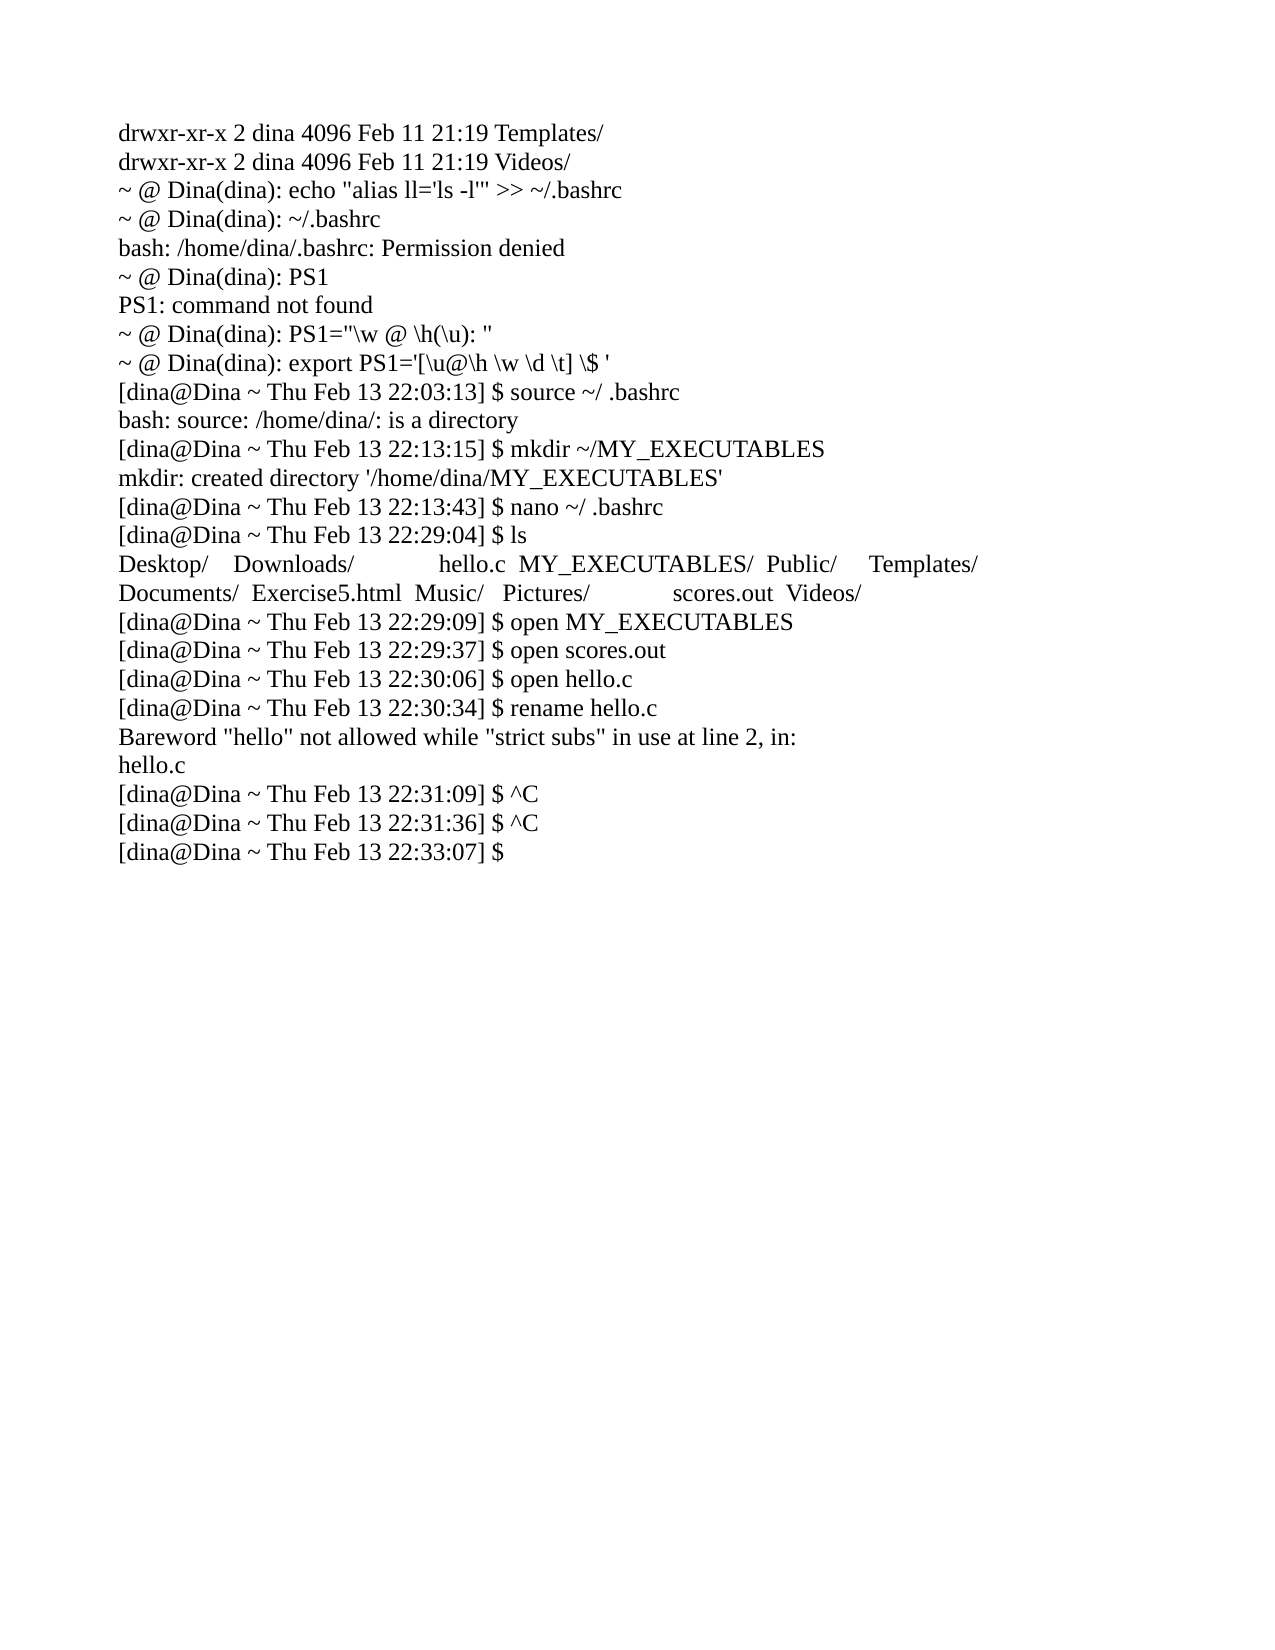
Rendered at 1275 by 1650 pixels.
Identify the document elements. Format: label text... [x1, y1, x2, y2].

text drwxr-xr-x 2 dina 4096 Feb 11 21:19 Videos/ [118, 147, 1157, 176]
text [dina@Dina ~ Thu Feb 13 22:29:37] $ open scores.out [118, 636, 1157, 664]
text mkdir: created directory '/home/dina/MY_EXECUTABLES' [118, 463, 1157, 492]
text bash: /home/dina/.bashrc: Permission denied [118, 233, 1157, 262]
text drwxr-xr-x 2 dina 4096 Feb 11 21:19 Templates/ [118, 118, 1157, 147]
text [dina@Dina ~ Thu Feb 13 22:31:36] $ ^C [118, 808, 1157, 837]
text ~ @ Dina(dina): echo "alias ll='ls -l'" >> ~/.bashrc [118, 176, 1157, 204]
text [dina@Dina ~ Thu Feb 13 22:13:15] $ mkdir ~/MY_EXECUTABLES [118, 434, 1157, 463]
text ~ @ Dina(dina): PS1 [118, 262, 1157, 291]
text Desktop/ Downloads/ hello.c MY_EXECUTABLES/ Public/ Templates/ [118, 549, 1157, 578]
text bash: source: /home/dina/: is a directory [118, 406, 1157, 434]
text [dina@Dina ~ Thu Feb 13 22:30:34] $ rename hello.c [118, 693, 1157, 722]
text ~ @ Dina(dina): PS1="\w @ \h(\u): " [118, 319, 1157, 348]
text [dina@Dina ~ Thu Feb 13 22:13:43] $ nano ~/ .bashrc [118, 492, 1157, 521]
text Documents/ Exercise5.html Music/ Pictures/ scores.out Videos/ [118, 578, 1157, 607]
text Bareword "hello" not allowed while "strict subs" in use at line 2, in: [118, 722, 1157, 751]
text [dina@Dina ~ Thu Feb 13 22:33:07] $ [118, 837, 1157, 866]
text [dina@Dina ~ Thu Feb 13 22:31:09] $ ^C [118, 779, 1157, 808]
text ~ @ Dina(dina): ~/.bashrc [118, 204, 1157, 233]
text [dina@Dina ~ Thu Feb 13 22:29:09] $ open MY_EXECUTABLES [118, 607, 1157, 636]
text [dina@Dina ~ Thu Feb 13 22:29:04] $ ls [118, 521, 1157, 549]
text [dina@Dina ~ Thu Feb 13 22:30:06] $ open hello.c [118, 664, 1157, 693]
text PS1: command not found [118, 291, 1157, 319]
text ~ @ Dina(dina): export PS1='[\u@\h \w \d \t] \$ ' [118, 348, 1157, 377]
text hello.c [118, 751, 1157, 779]
text [dina@Dina ~ Thu Feb 13 22:03:13] $ source ~/ .bashrc [118, 377, 1157, 406]
